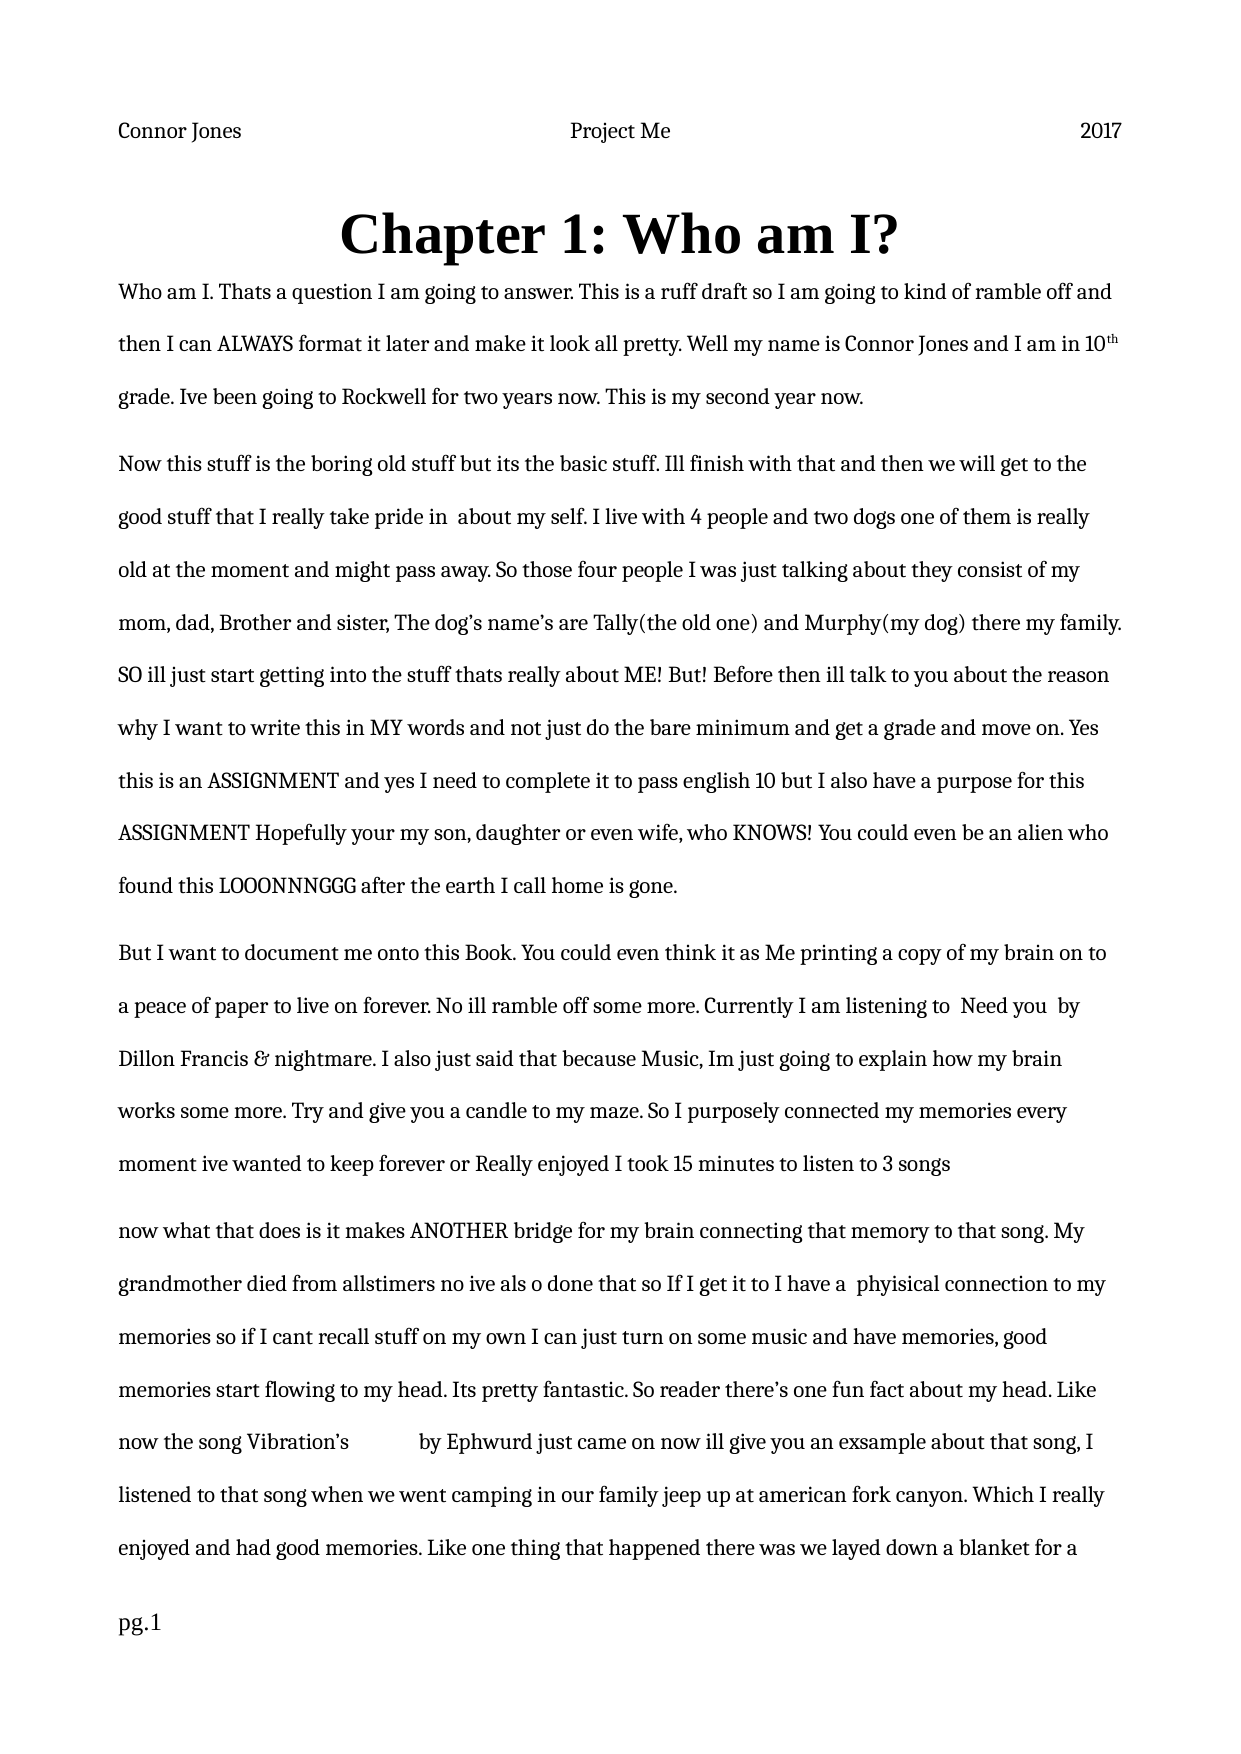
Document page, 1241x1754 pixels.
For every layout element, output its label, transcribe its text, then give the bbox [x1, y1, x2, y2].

text Who am I. Thats a question I am going to answer. This is a ruff draft so I am going to kind of ramble off and then I can ALWAYS format it later and make it look all pretty. Well my name is Connor Jones and I am in 10th grade. Ive been going to Rockwell for two years now. This is my second year now. [118, 278, 1122, 410]
title Chapter 1: Who am I? [118, 199, 1122, 266]
text Now this stuff is the boring old stuff but its the basic stuff. Ill finish with that and then we will get to the good stuff that I really take pride in about my self. I live with 4 people and two dogs one of them is really old at the moment and might pass away. So those four people I was just talking about they consist of my mom, dad, Brother and sister, The dog’s name’s are Tally(the old one) and Murphy(my dog) there my family. SO ill just start getting into the stuff thats really about ME! But! Before then ill talk to you about the reason why I want to write this in MY words and not just do the bare minimum and get a grade and move on. Yes this is an ASSIGNMENT and yes I need to complete it to pass english 10 but I also have a purpose for this ASSIGNMENT Hopefully your my son, daughter or even wife, who KNOWS! You could even be an alien who found this LOOONNNGGG after the earth I call home is gone. [118, 451, 1122, 899]
text now what that does is it makes ANOTHER bridge for my brain connecting that memory to that song. My grandmother died from allstimers no ive als o done that so If I get it to I have a phyisical connection to my memories so if I cant recall stuff on my own I can just turn on some music and have memories, good memories start flowing to my head. Its pretty fantastic. So reader there’s one fun fact about my head. Like now the song Vibration’s by Ephwurd just came on now ill give you an exsample about that song, I listened to that song when we went camping in our family jeep up at american fork canyon. Which I really enjoyed and had good memories. Like one thing that happened there was we layed down a blanket for a [118, 1218, 1122, 1561]
text But I want to document me onto this Book. You could even think it as Me printing a copy of my brain on to a peace of paper to live on forever. No ill ramble off some more. Currently I am listening to Need you by Dillon Francis & nightmare. I also just said that because Music, Im just going to explain how my brain works some more. Try and give you a candle to my maze. So I purposely connected my memories every moment ive wanted to keep forever or Really enjoyed I took 15 minutes to listen to 3 songs [118, 940, 1122, 1177]
